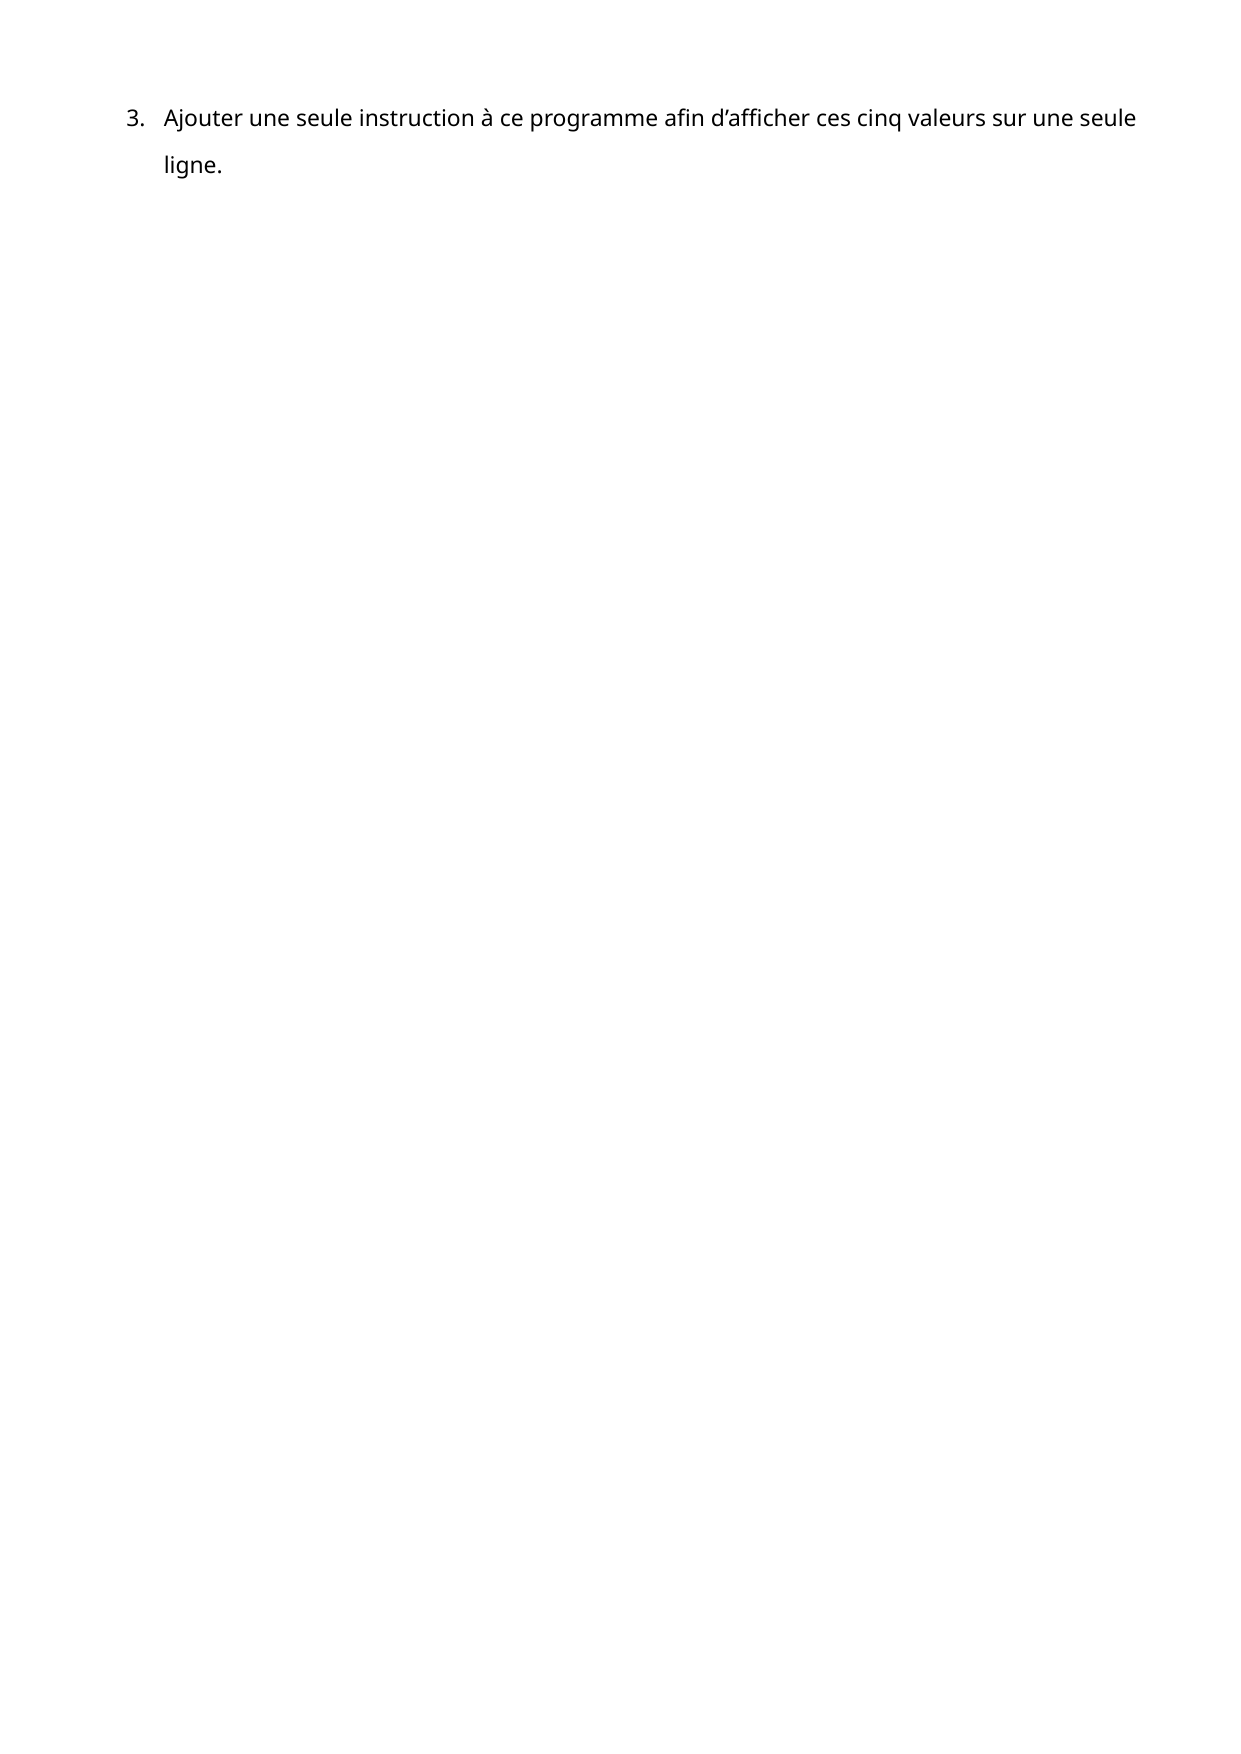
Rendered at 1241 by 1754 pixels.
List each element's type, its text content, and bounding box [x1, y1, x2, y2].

list Ajouter une seule instruction à ce programme afin d’afficher ces cinq valeurs sur une seule ligne. [126, 102, 1152, 180]
